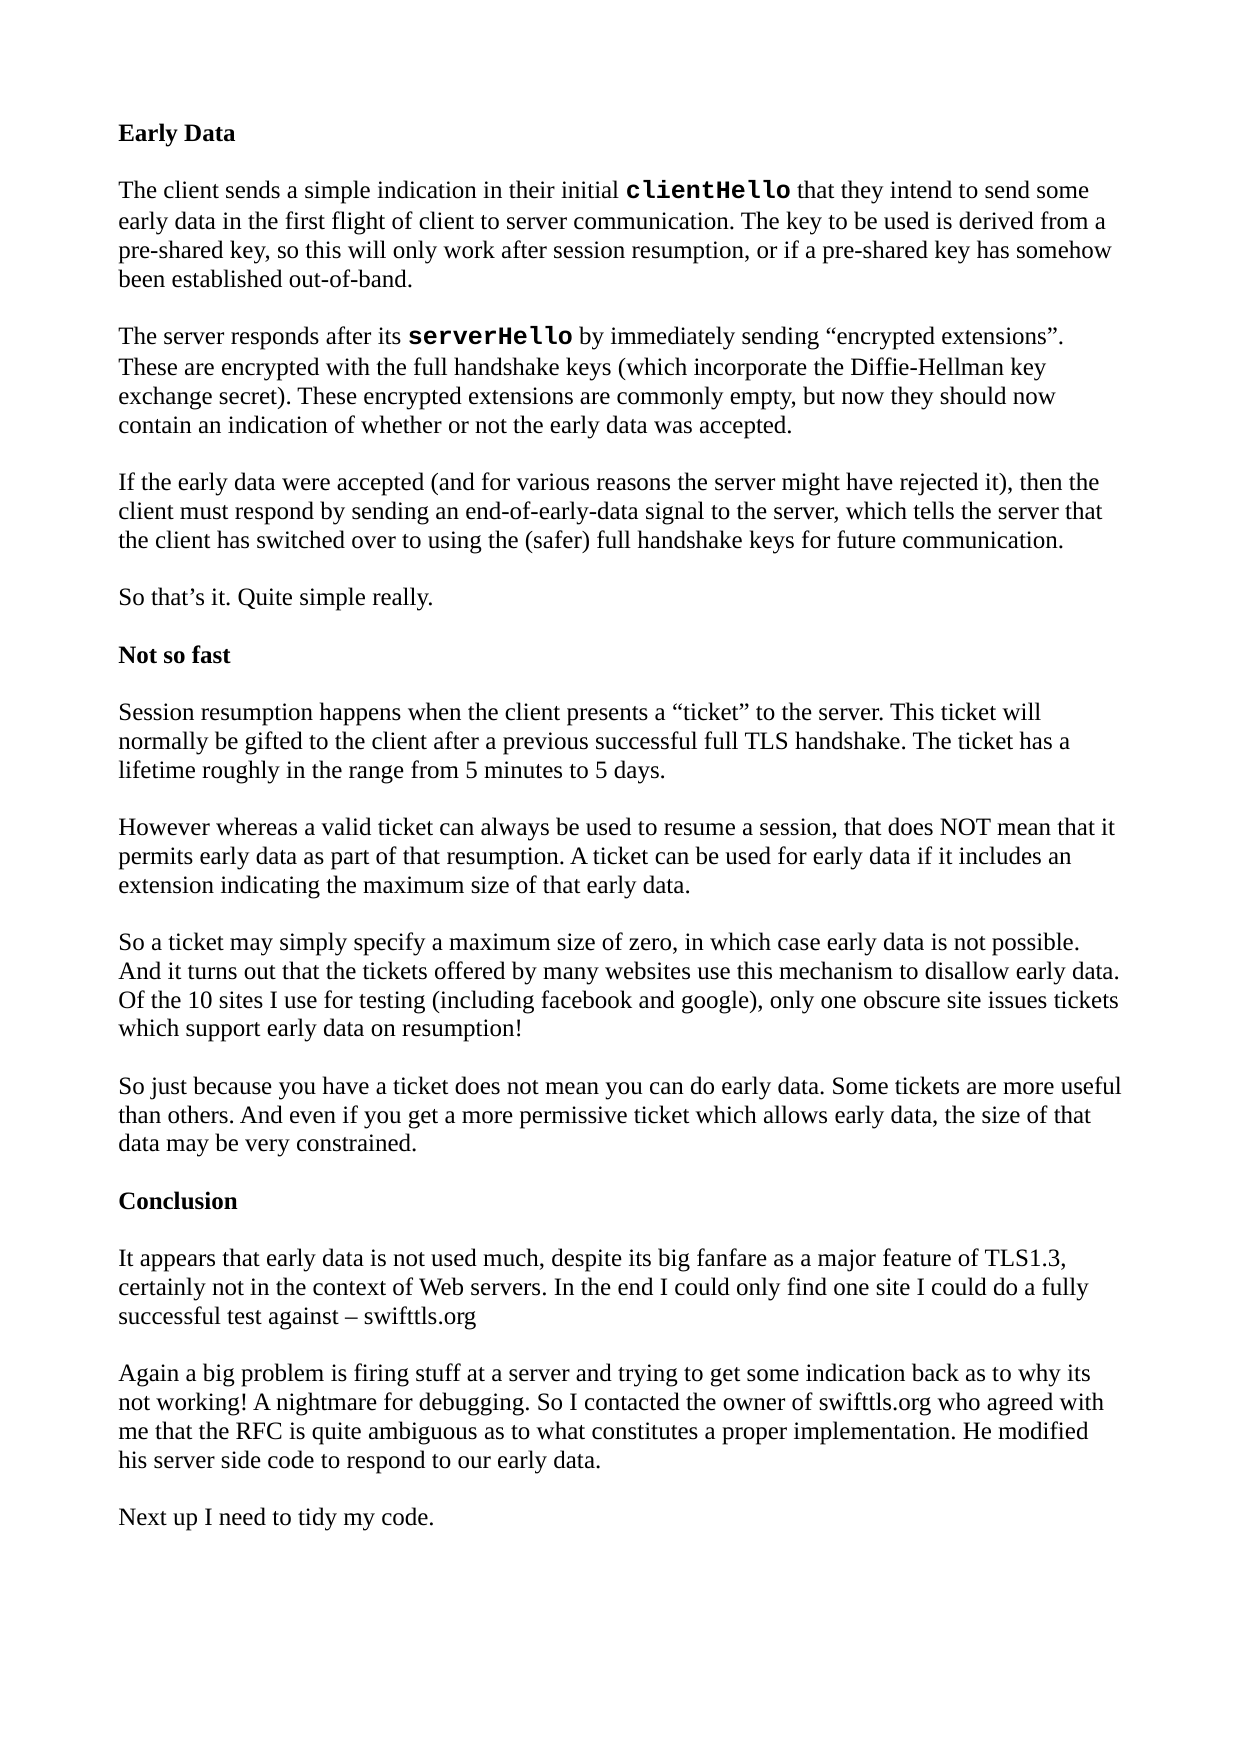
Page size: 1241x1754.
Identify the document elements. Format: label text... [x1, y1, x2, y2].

text It appears that early data is not used much, despite its big fanfare as a major feature of TLS1.3, certainly not in the context of Web servers. In the end I could only find one site I could do a fully successful test against – swifttls.org [118, 1243, 1122, 1330]
text So just because you have a ticket does not mean you can do early data. Some tickets are more useful than others. And even if you get a more permissive ticket which allows early data, the size of that data may be very constrained. [118, 1071, 1122, 1157]
text So that’s it. Quite simple really. [118, 582, 1122, 611]
text Again a big problem is firing stuff at a server and trying to get some indication back as to why its not working! A nightmare for debugging. So I contacted the owner of swifttls.org who agreed with me that the RFC is quite ambiguous as to what constitutes a proper implementation. He modified his server side code to respond to our early data. [118, 1358, 1122, 1473]
text Session resumption happens when the client presents a “ticket” to the server. This ticket will normally be gifted to the client after a previous successful full TLS handshake. The ticket has a lifetime roughly in the range from 5 minutes to 5 days. [118, 697, 1122, 783]
text The server responds after its serverHello by immediately sending “encrypted extensions”. These are encrypted with the full handshake keys (which incorporate the Diffie-Hellman key exchange secret). These encrypted extensions are commonly empty, but now they should now contain an indication of whether or not the early data was accepted. [118, 321, 1122, 438]
text So a ticket may simply specify a maximum size of zero, in which case early data is not possible. And it turns out that the tickets offered by many websites use this mechanism to disallow early data. Of the 10 sites I use for testing (including facebook and google), only one obscure site issues tickets which support early data on resumption! [118, 927, 1122, 1042]
text Next up I need to tidy my code. [118, 1502, 1122, 1531]
text However whereas a valid ticket can always be used to resume a session, that does NOT mean that it permits early data as part of that resumption. A ticket can be used for early data if it includes an extension indicating the maximum size of that early data. [118, 812, 1122, 898]
text Not so fast [118, 640, 1122, 668]
text Conclusion [118, 1186, 1122, 1215]
text The client sends a simple indication in their initial clientHello that they intend to send some early data in the first flight of client to server communication. The key to be used is derived from a pre-shared key, so this will only work after session resumption, or if a pre-shared key has somehow been established out-of-band. [118, 176, 1122, 293]
text Early Data [118, 118, 1122, 147]
text If the early data were accepted (and for various reasons the server might have rejected it), then the client must respond by sending an end-of-early-data signal to the server, which tells the server that the client has switched over to using the (safer) full handshake keys for future communication. [118, 467, 1122, 553]
